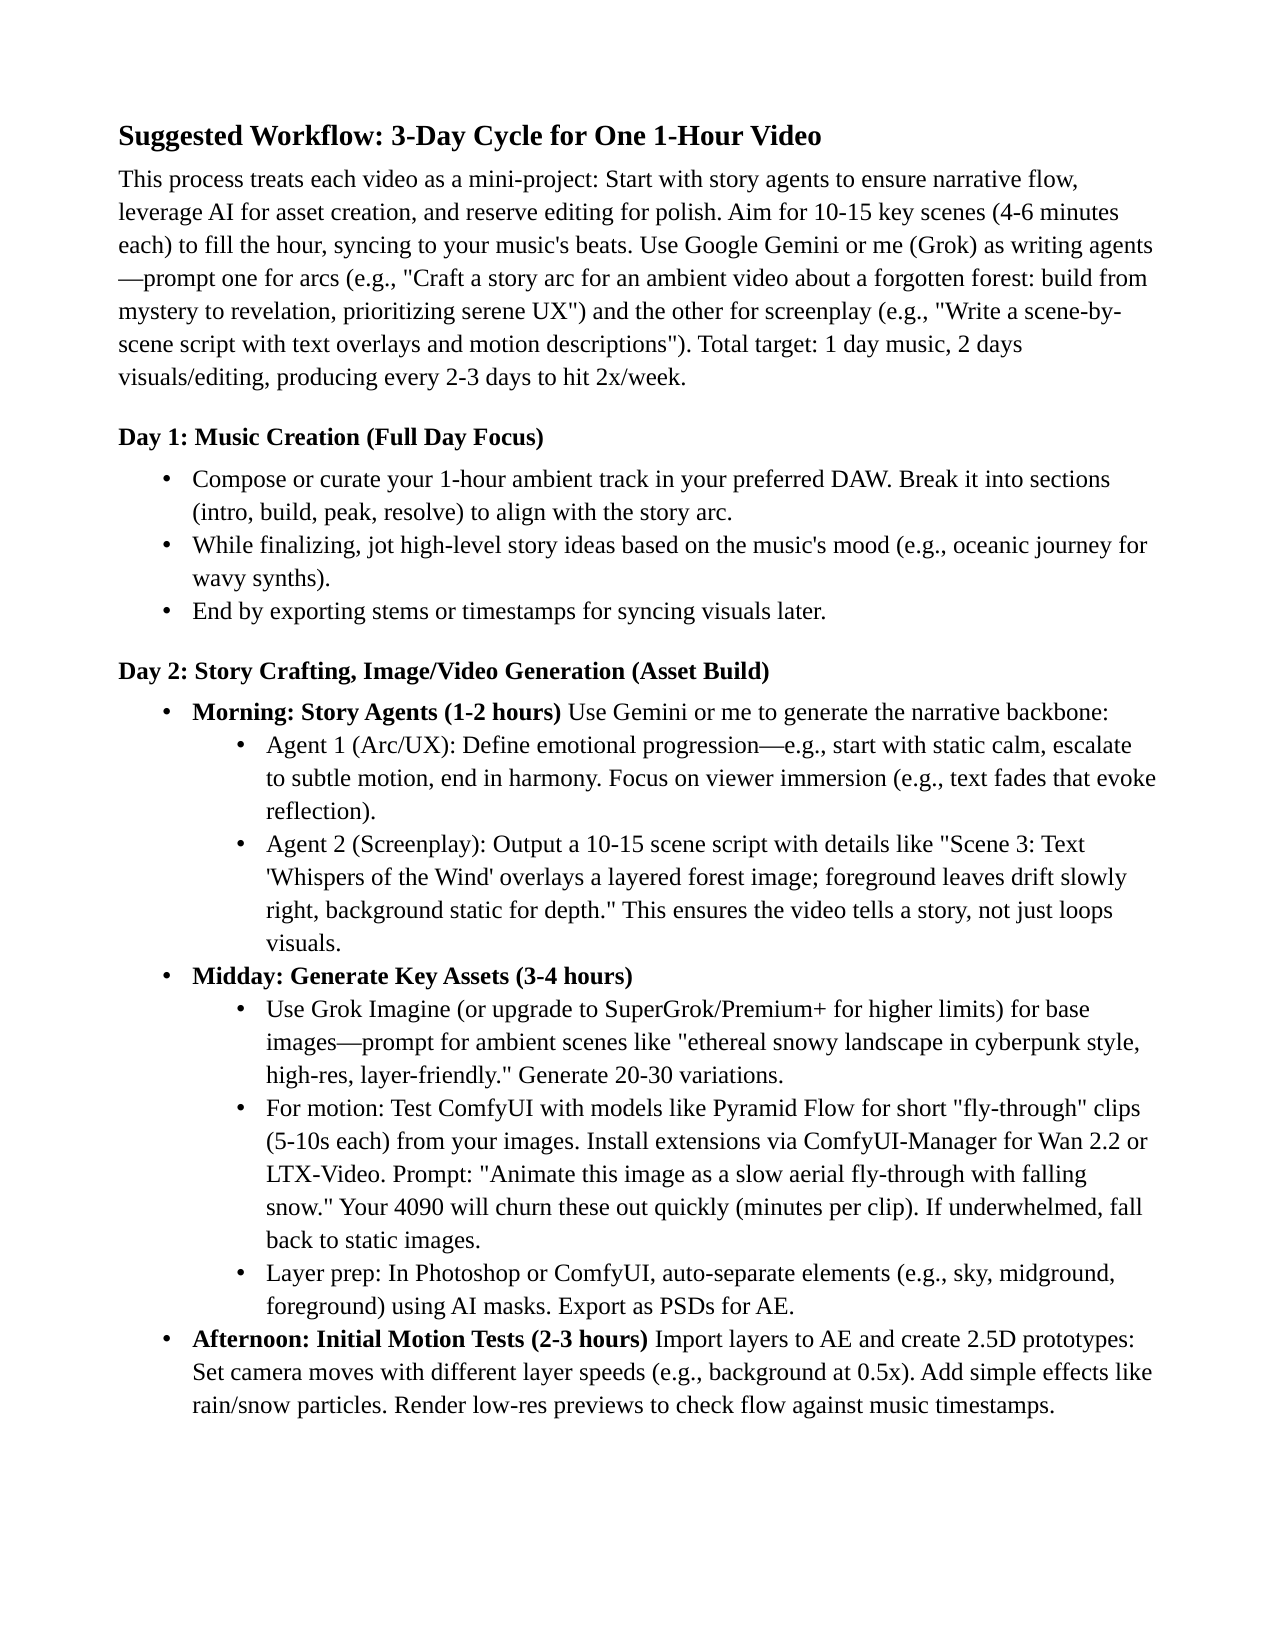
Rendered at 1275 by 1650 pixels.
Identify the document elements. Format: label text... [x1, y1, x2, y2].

subtitle Day 1: Music Creation (Full Day Focus) [118, 422, 1157, 451]
list Compose or curate your 1-hour ambient track in your preferred DAW. Break it into sections (intro, build, peak, resolve) to align with the story arc. [162, 464, 1157, 525]
list Agent 2 (Screenplay): Output a 10-15 scene script with details like "Scene 3: Text 'Whispers of the Wind' overlays a layered forest image; foreground leaves drift slowly right, background static for depth." This ensures the video tells a story, not just loops visuals. [236, 829, 1157, 957]
list Layer prep: In Photoshop or ComfyUI, auto-separate elements (e.g., sky, midground, foreground) using AI masks. Export as PSDs for AE. [236, 1258, 1157, 1320]
text This process treats each video as a mini-project: Start with story agents to ensure narrative flow, leverage AI for asset creation, and reserve editing for polish. Aim for 10-15 key scenes (4-6 minutes each) to fill the hour, syncing to your music's beats. Use Google Gemini or me (Grok) as writing agents—prompt one for arcs (e.g., "Craft a story arc for an ambient video about a forgotten forest: build from mystery to revelation, prioritizing serene UX") and the other for screenplay (e.g., "Write a scene-by-scene script with text overlays and motion descriptions"). Total target: 1 day music, 2 days visuals/editing, producing every 2-3 days to hit 2x/week. [118, 164, 1157, 391]
list Midday: Generate Key Assets (3-4 hours) [162, 961, 1157, 990]
subtitle Day 2: Story Crafting, Image/Video Generation (Asset Build) [118, 656, 1157, 684]
subtitle Suggested Workflow: 3-Day Cycle for One 1-Hour Video [118, 118, 1157, 152]
list End by exporting stems or timestamps for syncing visuals later. [162, 596, 1157, 624]
list Use Grok Imagine (or upgrade to SuperGrok/Premium+ for higher limits) for base images—prompt for ambient scenes like "ethereal snowy landscape in cyberpunk style, high-res, layer-friendly." Generate 20-30 variations. [236, 994, 1157, 1089]
list Agent 1 (Arc/UX): Define emotional progression—e.g., start with static calm, escalate to subtle motion, end in harmony. Focus on viewer immersion (e.g., text fades that evoke reflection). [236, 730, 1157, 825]
list Morning: Story Agents (1-2 hours) Use Gemini or me to generate the narrative backbone: [162, 697, 1157, 726]
list While finalizing, jot high-level story ideas based on the music's mood (e.g., oceanic journey for wavy synths). [162, 530, 1157, 591]
list For motion: Test ComfyUI with models like Pyramid Flow for short "fly-through" clips (5-10s each) from your images. Install extensions via ComfyUI-Manager for Wan 2.2 or LTX-Video. Prompt: "Animate this image as a slow aerial fly-through with falling snow." Your 4090 will churn these out quickly (minutes per clip). If underwhelmed, fall back to static images. [236, 1093, 1157, 1254]
list Afternoon: Initial Motion Tests (2-3 hours) Import layers to AE and create 2.5D prototypes: Set camera moves with different layer speeds (e.g., background at 0.5x). Add simple effects like rain/snow particles. Render low-res previews to check flow against music timestamps. [162, 1324, 1157, 1419]
